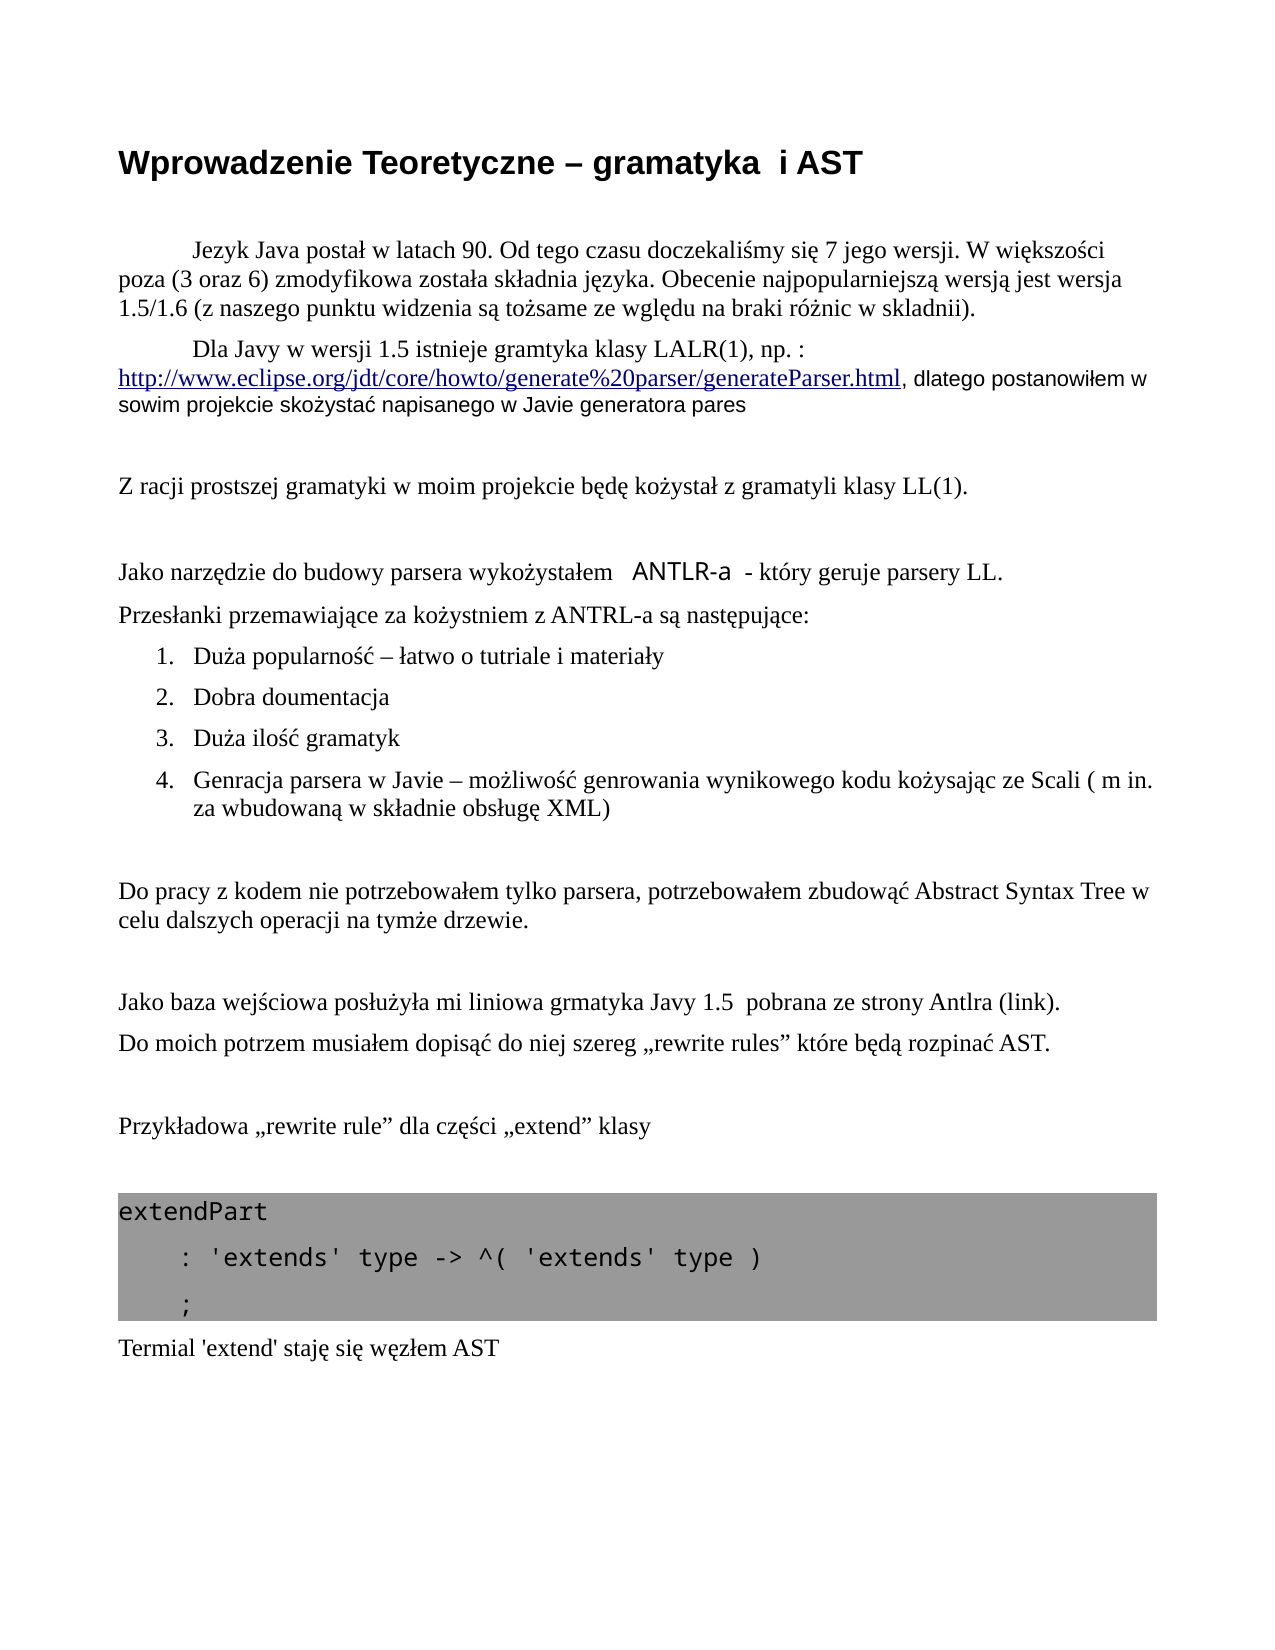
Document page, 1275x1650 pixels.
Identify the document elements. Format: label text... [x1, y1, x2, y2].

text Jako narzędzie do budowy parsera wykożystałem ANTLR-a - który geruje parsery LL. [118, 553, 1157, 587]
text Jako baza wejściowa posłużyła mi liniowa grmatyka Javy 1.5 pobrana ze strony Antlra (link). [118, 987, 1157, 1016]
text extendPart [118, 1193, 1157, 1228]
text Przesłanki przemawiające za kożystniem z ANTRL-a są następujące: [118, 600, 1157, 628]
list Dobra doumentacja [156, 682, 1157, 711]
list Genracja parsera w Javie – możliwość genrowania wynikowego kodu kożysając ze Scali ( m in. za wbudowaną w składnie obsługę XML) [156, 765, 1157, 822]
subtitle Wprowadzenie Teoretyczne – gramatyka i AST [118, 143, 1157, 182]
text Do pracy z kodem nie potrzebowałem tylko parsera, potrzebowałem zbudowąć Abstract Syntax Tree w celu dalszych operacji na tymże drzewie. [118, 876, 1157, 933]
text Jezyk Java postał w latach 90. Od tego czasu doczekaliśmy się 7 jego wersji. W większości poza (3 oraz 6) zmodyfikowa została składnia języka. Obecenie najpopularniejszą wersją jest wersja 1.5/1.6 (z naszego punktu widzenia są tożsame ze wględu na braki różnic w skladnii). [118, 236, 1157, 322]
text Do moich potrzem musiałem dopisąć do niej szereg „rewrite rules” które będą rozpinać AST. [118, 1028, 1157, 1057]
text ; [118, 1287, 1157, 1321]
text Dla Javy w wersji 1.5 istnieje gramtyka klasy LALR(1), np. : http://www.eclipse.org/jdt/core/howto/generate%20parser/generateParser.html, dlatego postanowiłem w sowim projekcie skożystać napisanego w Javie generatora pares [118, 334, 1157, 417]
list Duża popularność – łatwo o tutriale i materiały [156, 641, 1157, 670]
list Duża ilość gramatyk [156, 723, 1157, 752]
text Z racji prostszej gramatyki w moim projekcie będę kożystał z gramatyli klasy LL(1). [118, 471, 1157, 499]
text : 'extends' type -> ^( 'extends' type ) [118, 1240, 1157, 1274]
text Termial 'extend' staję się węzłem AST [118, 1333, 1157, 1362]
text Przykładowa „rewrite rule” dla części „extend” klasy [118, 1111, 1157, 1140]
